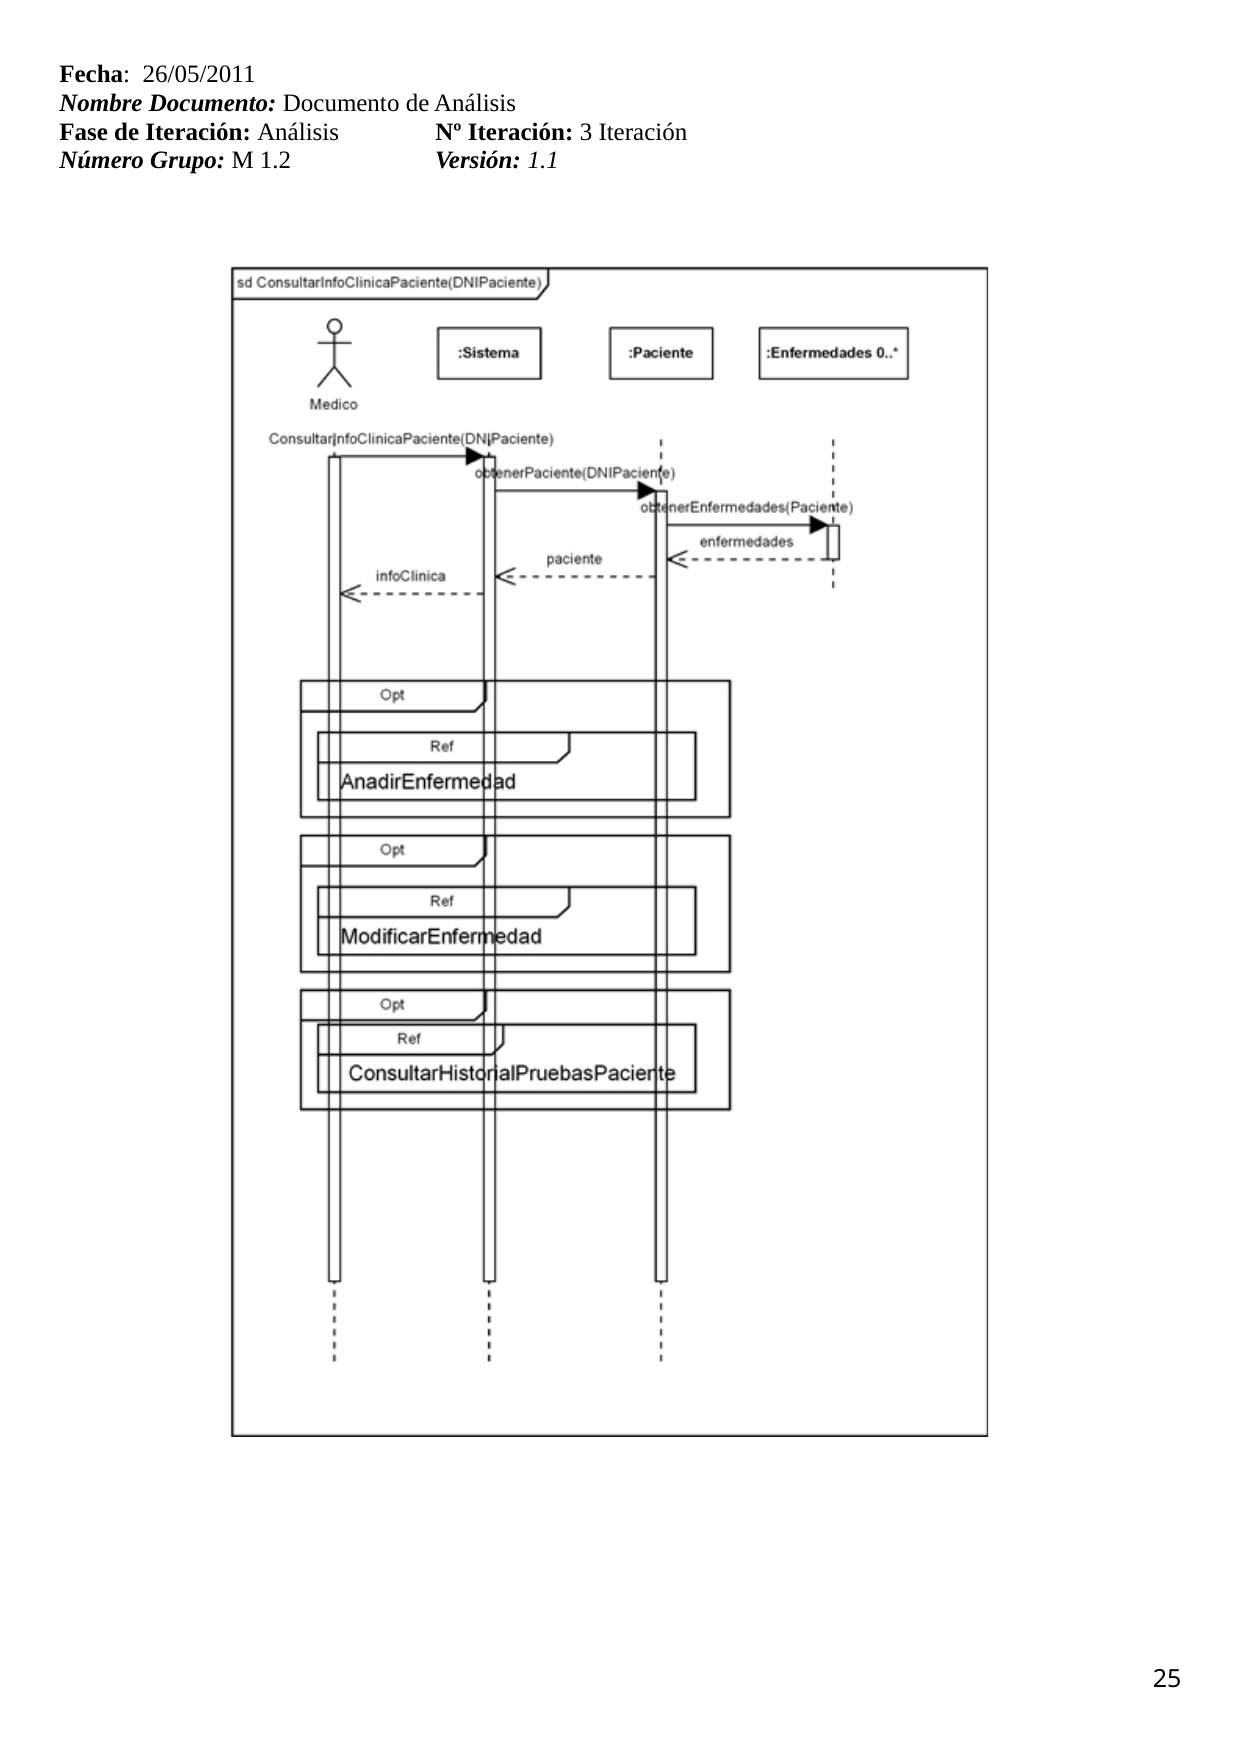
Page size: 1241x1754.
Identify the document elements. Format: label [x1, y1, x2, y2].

picture [230, 266, 989, 1437]
